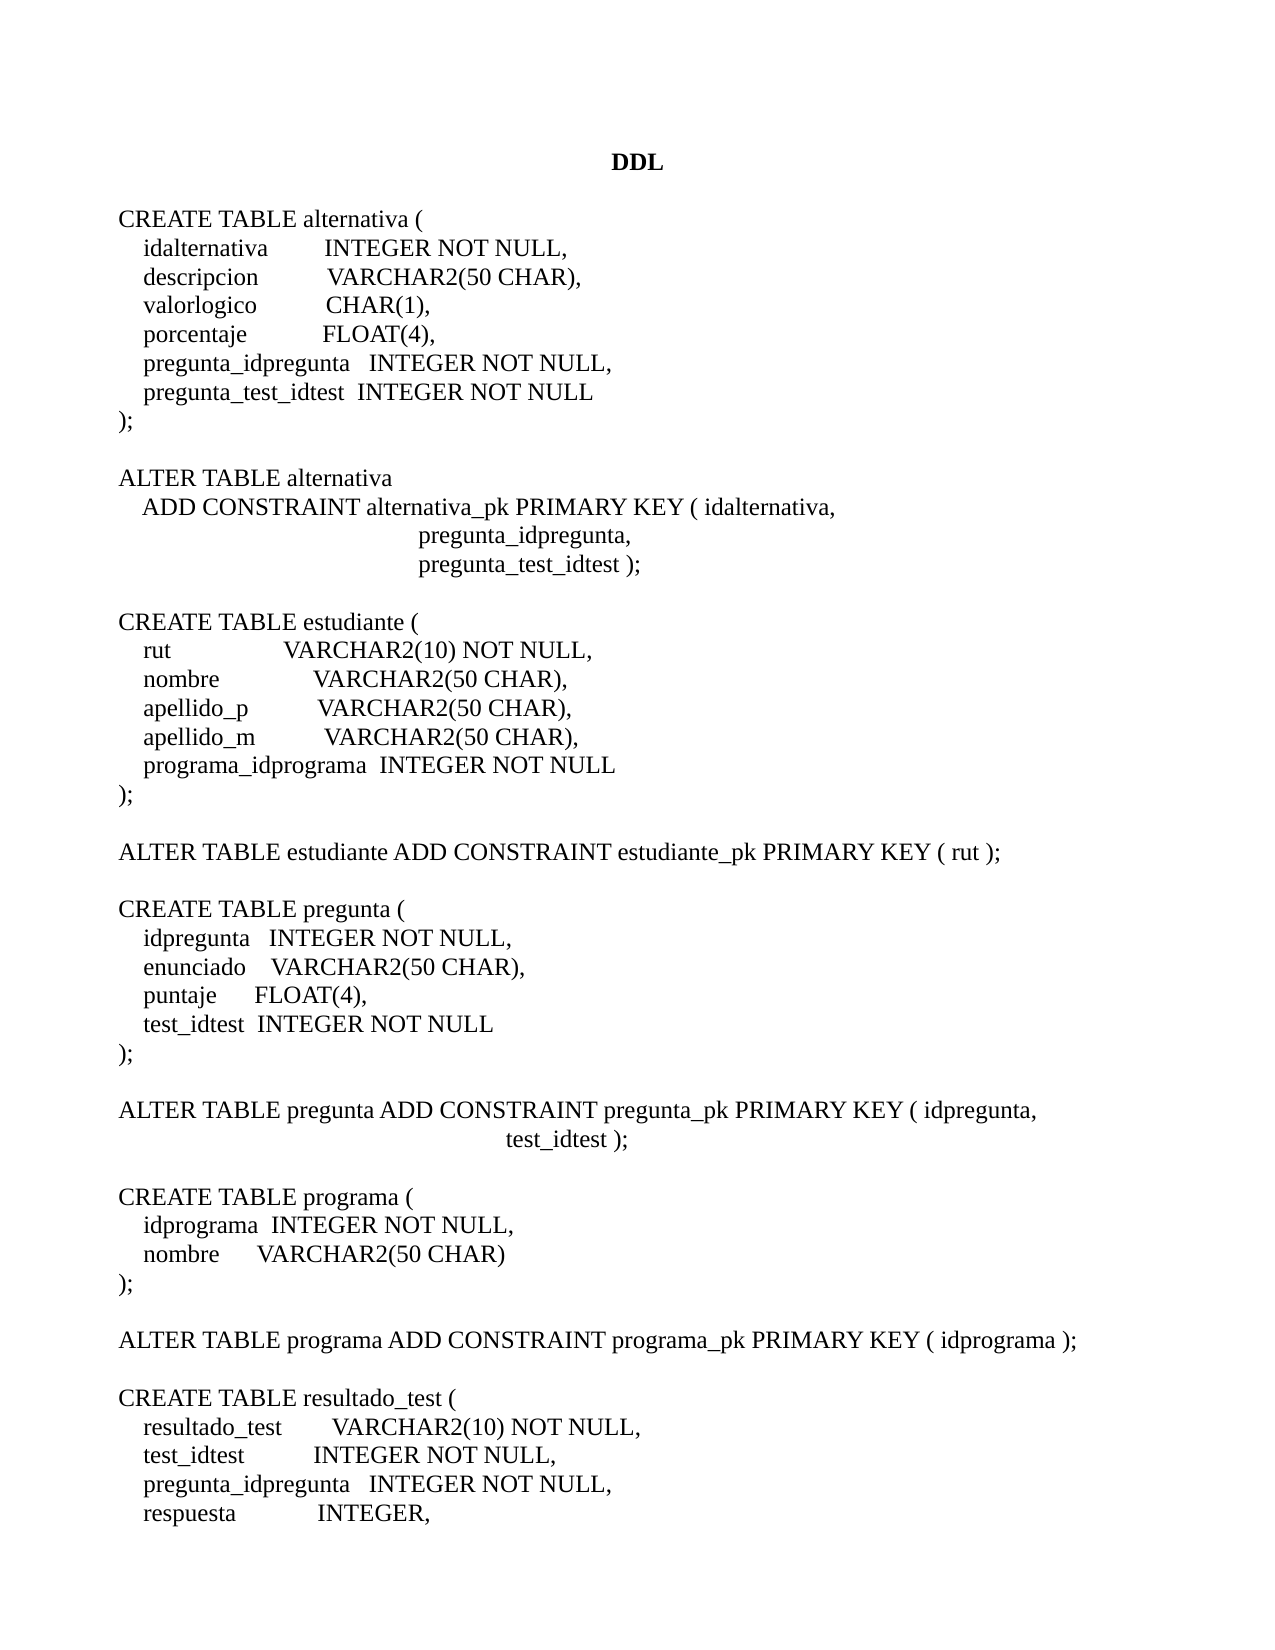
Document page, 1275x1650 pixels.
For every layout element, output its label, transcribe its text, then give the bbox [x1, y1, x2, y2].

text pregunta_test_idtest ); [118, 549, 1157, 578]
text DDL [118, 147, 1157, 176]
text apellido_p VARCHAR2(50 CHAR), [118, 693, 1157, 722]
text test_idtest INTEGER NOT NULL [118, 1009, 1157, 1038]
text enunciado VARCHAR2(50 CHAR), [118, 952, 1157, 981]
text ADD CONSTRAINT alternativa_pk PRIMARY KEY ( idalternativa, [118, 492, 1157, 521]
text test_idtest ); [118, 1124, 1157, 1153]
text descripcion VARCHAR2(50 CHAR), [118, 262, 1157, 291]
text ); [118, 779, 1157, 808]
text pregunta_idpregunta INTEGER NOT NULL, [118, 348, 1157, 377]
text ALTER TABLE programa ADD CONSTRAINT programa_pk PRIMARY KEY ( idprograma ); [118, 1326, 1157, 1354]
text ALTER TABLE estudiante ADD CONSTRAINT estudiante_pk PRIMARY KEY ( rut ); [118, 837, 1157, 866]
text CREATE TABLE programa ( [118, 1182, 1157, 1211]
text puntaje FLOAT(4), [118, 981, 1157, 1009]
text apellido_m VARCHAR2(50 CHAR), [118, 722, 1157, 751]
text CREATE TABLE resultado_test ( [118, 1383, 1157, 1412]
text respuesta INTEGER, [118, 1498, 1157, 1527]
text nombre VARCHAR2(50 CHAR), [118, 664, 1157, 693]
text idprograma INTEGER NOT NULL, [118, 1211, 1157, 1239]
text resultado_test VARCHAR2(10) NOT NULL, [118, 1412, 1157, 1441]
text programa_idprograma INTEGER NOT NULL [118, 751, 1157, 779]
text test_idtest INTEGER NOT NULL, [118, 1441, 1157, 1469]
text idpregunta INTEGER NOT NULL, [118, 923, 1157, 952]
text valorlogico CHAR(1), [118, 291, 1157, 319]
text pregunta_idpregunta, [118, 521, 1157, 549]
text nombre VARCHAR2(50 CHAR) [118, 1239, 1157, 1268]
text CREATE TABLE pregunta ( [118, 894, 1157, 923]
text ); [118, 406, 1157, 434]
text porcentaje FLOAT(4), [118, 319, 1157, 348]
text ); [118, 1268, 1157, 1297]
text idalternativa INTEGER NOT NULL, [118, 233, 1157, 262]
text pregunta_idpregunta INTEGER NOT NULL, [118, 1469, 1157, 1498]
text ); [118, 1038, 1157, 1067]
text pregunta_test_idtest INTEGER NOT NULL [118, 377, 1157, 406]
text CREATE TABLE estudiante ( [118, 607, 1157, 636]
text rut VARCHAR2(10) NOT NULL, [118, 636, 1157, 664]
text ALTER TABLE alternativa [118, 463, 1157, 492]
text CREATE TABLE alternativa ( [118, 204, 1157, 233]
text ALTER TABLE pregunta ADD CONSTRAINT pregunta_pk PRIMARY KEY ( idpregunta, [118, 1096, 1157, 1124]
